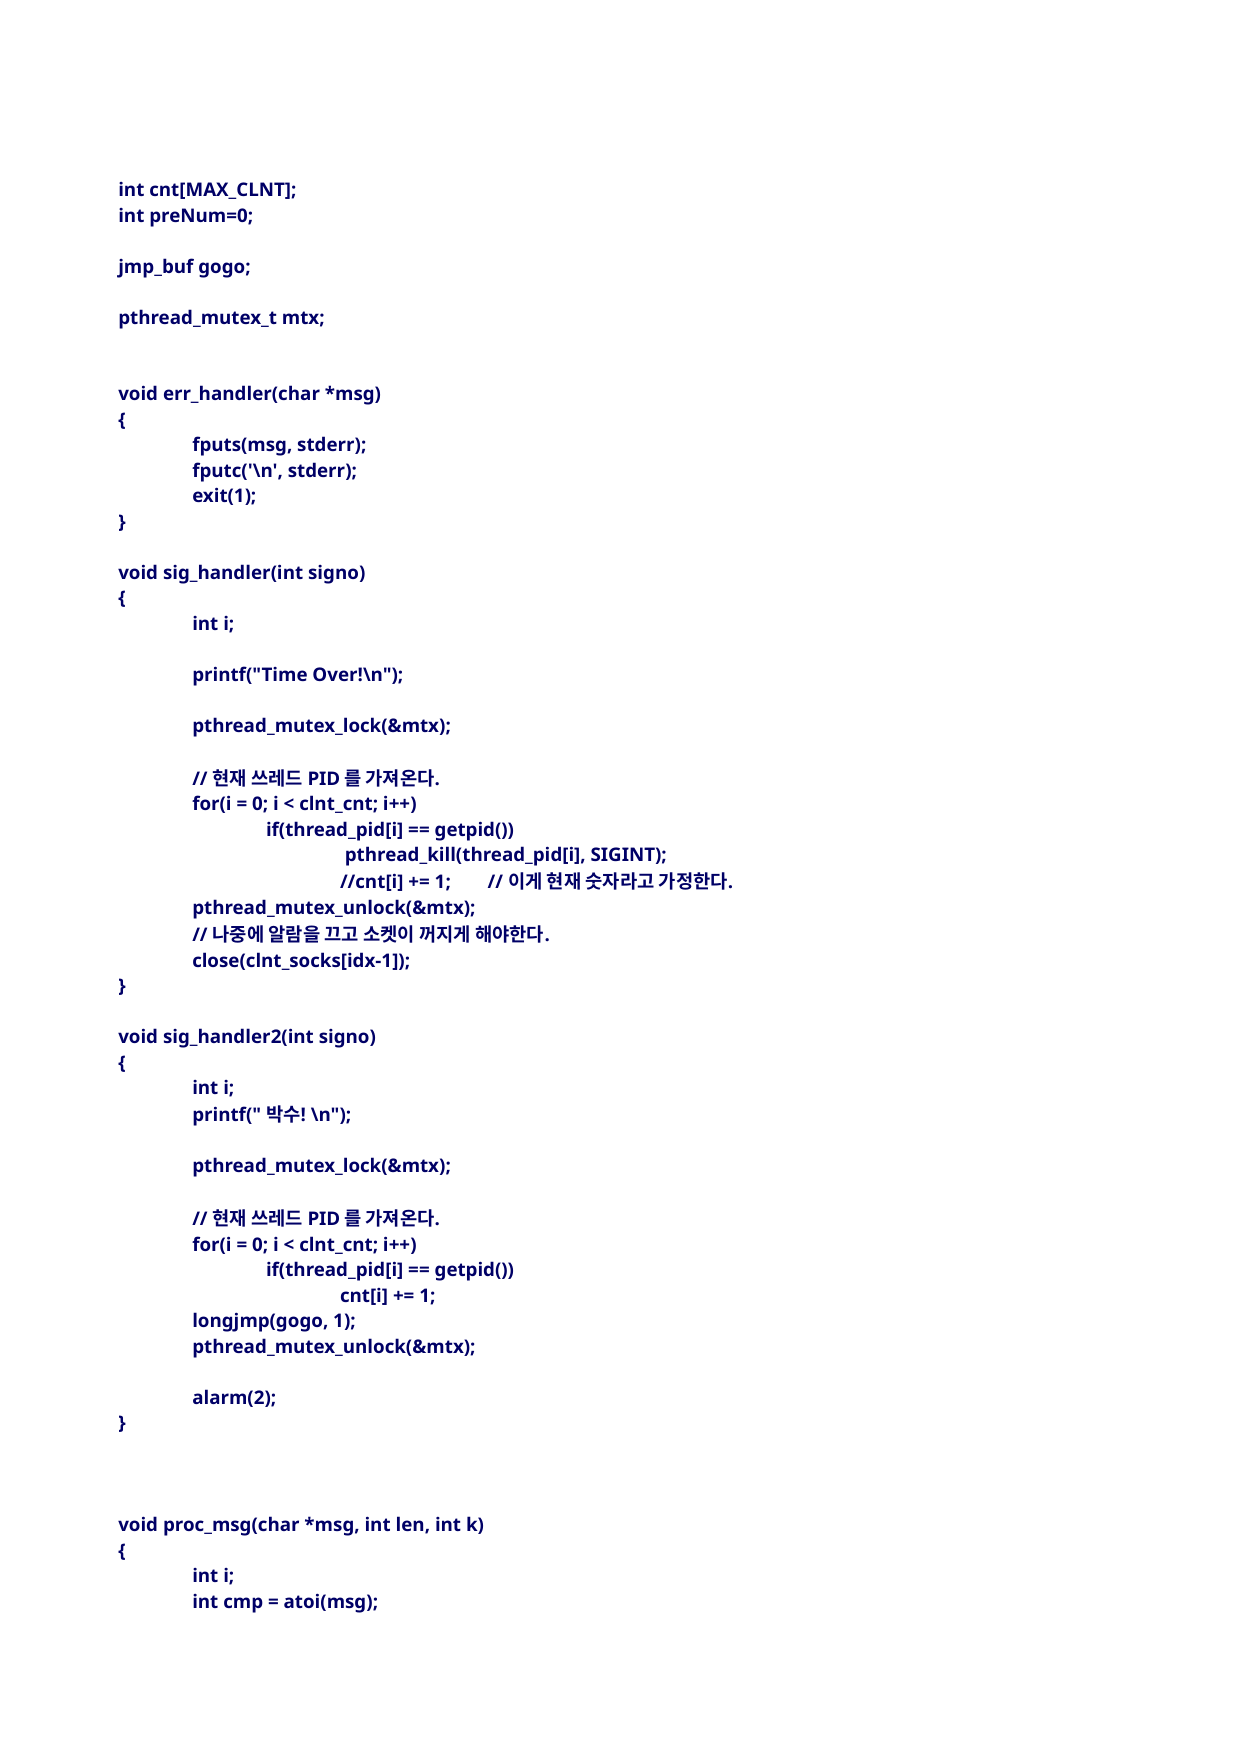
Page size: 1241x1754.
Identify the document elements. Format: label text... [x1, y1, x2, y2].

text printf("Time Over!\n"); [118, 661, 1122, 687]
text // 현재 쓰레드 PID를 가져온다. [118, 763, 1122, 791]
text } [118, 508, 1122, 534]
text int cnt[MAX_CLNT]; [118, 176, 1122, 202]
text for(i = 0; i < clnt_cnt; i++) [118, 791, 1122, 816]
text jmp_buf gogo; [118, 253, 1122, 278]
text if(thread_pid[i] == getpid()) [118, 816, 1122, 842]
text { [118, 1049, 1122, 1074]
text // 나중에 알람을 끄고 소켓이 꺼지게 해야한다. [118, 920, 1122, 947]
text pthread_mutex_lock(&mtx); [118, 712, 1122, 738]
text { [118, 1537, 1122, 1563]
text int preNum=0; [118, 202, 1122, 227]
text int i; [118, 1074, 1122, 1100]
text printf(" 박수! \n"); [118, 1100, 1122, 1127]
text fputc('\n', stderr); [118, 457, 1122, 483]
text void sig_handler2(int signo) [118, 1023, 1122, 1049]
text fputs(msg, stderr); [118, 432, 1122, 457]
text exit(1); [118, 483, 1122, 508]
text } [118, 1410, 1122, 1435]
text for(i = 0; i < clnt_cnt; i++) [118, 1231, 1122, 1257]
text close(clnt_socks[idx-1]); [118, 947, 1122, 972]
text longjmp(gogo, 1); [118, 1308, 1122, 1333]
text { [118, 585, 1122, 610]
text alarm(2); [118, 1384, 1122, 1410]
text pthread_mutex_lock(&mtx); [118, 1153, 1122, 1178]
text pthread_mutex_unlock(&mtx); [118, 1333, 1122, 1359]
text //cnt[i] += 1; // 이게 현재 숫자라고 가정한다. [118, 867, 1122, 894]
text cnt[i] += 1; [118, 1282, 1122, 1308]
text pthread_mutex_t mtx; [118, 304, 1122, 329]
text void err_handler(char *msg) [118, 381, 1122, 406]
text if(thread_pid[i] == getpid()) [118, 1257, 1122, 1282]
text // 현재 쓰레드 PID를 가져온다. [118, 1204, 1122, 1231]
text int i; [118, 1563, 1122, 1588]
text pthread_kill(thread_pid[i], SIGINT); [118, 842, 1122, 867]
text void proc_msg(char *msg, int len, int k) [118, 1512, 1122, 1537]
text void sig_handler(int signo) [118, 559, 1122, 585]
text pthread_mutex_unlock(&mtx); [118, 894, 1122, 920]
text int cmp = atoi(msg); [118, 1588, 1122, 1614]
text { [118, 406, 1122, 432]
text } [118, 972, 1122, 998]
text int i; [118, 610, 1122, 636]
